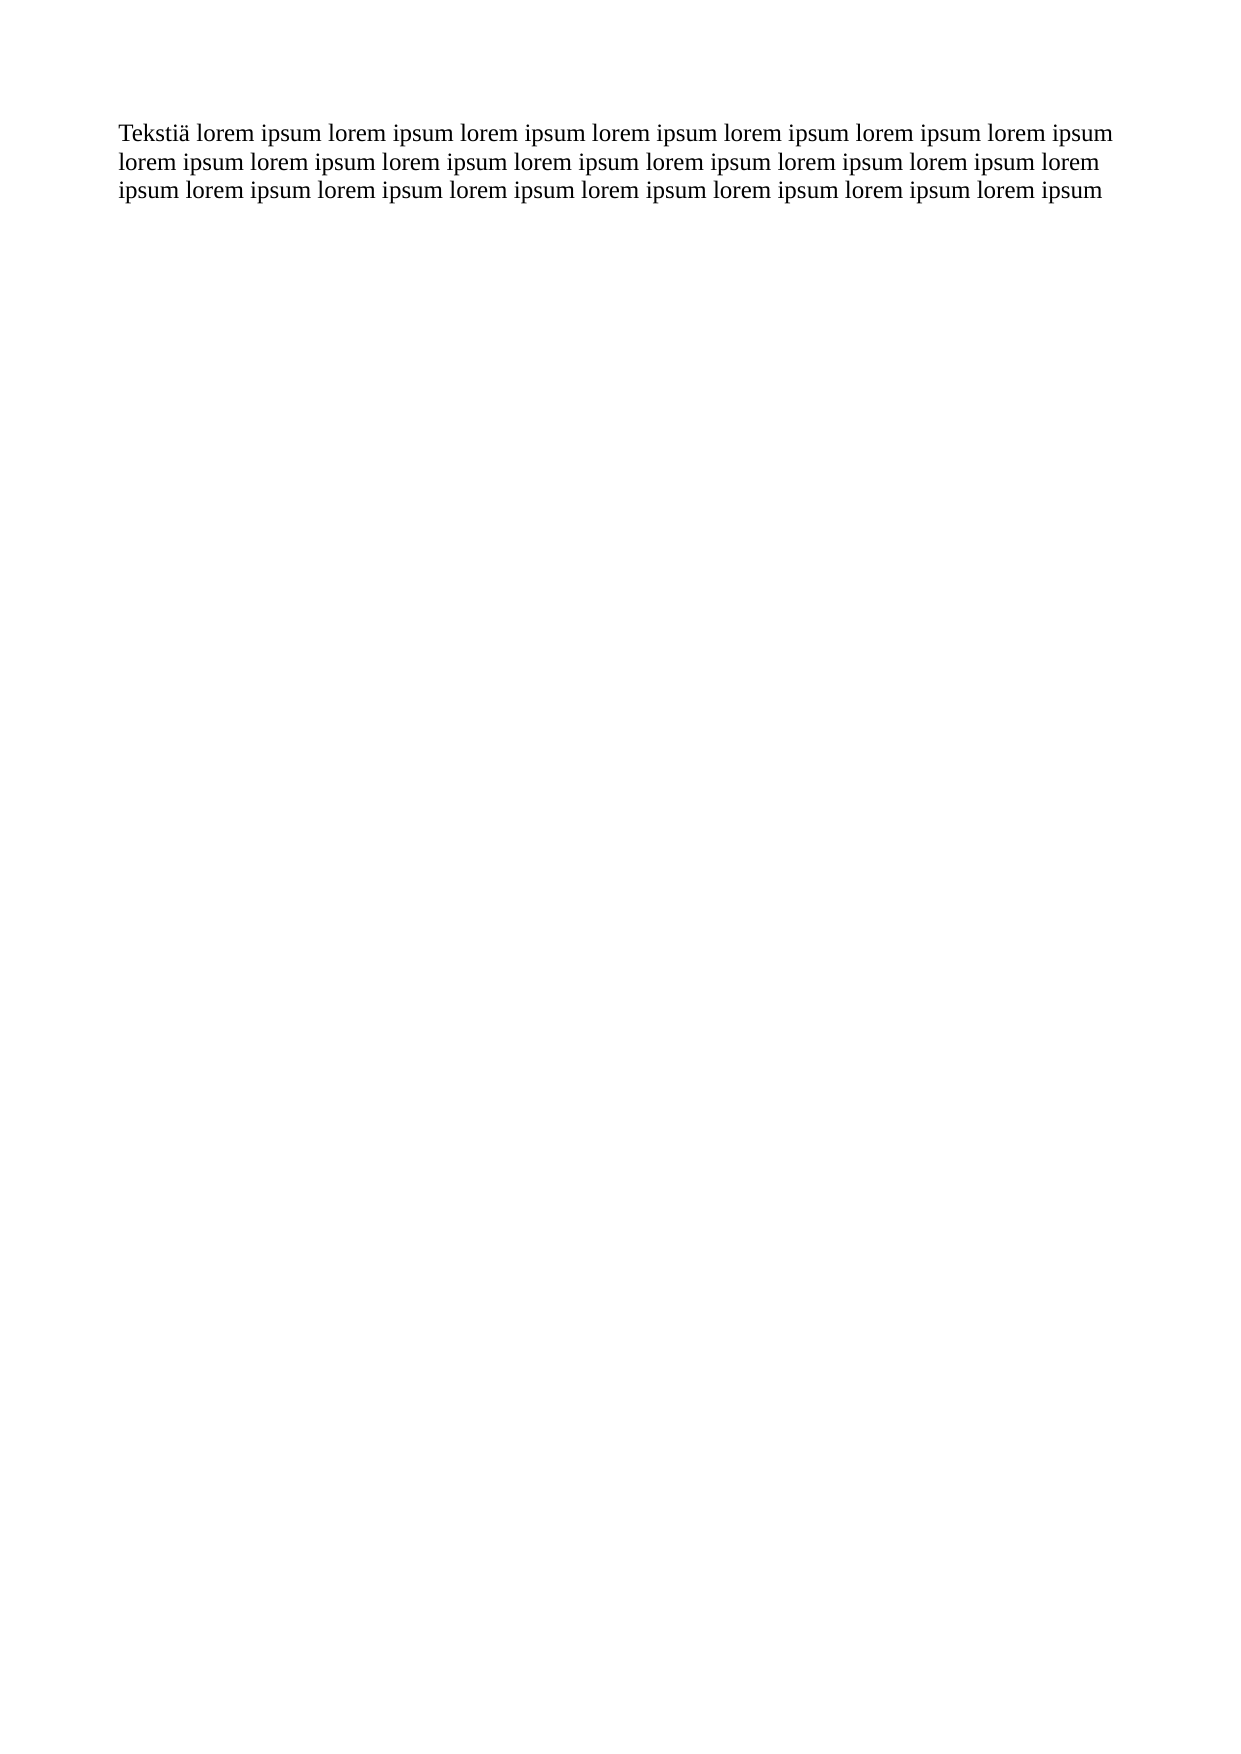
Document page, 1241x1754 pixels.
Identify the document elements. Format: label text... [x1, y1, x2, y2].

text Tekstiä lorem ipsum lorem ipsum lorem ipsum lorem ipsum lorem ipsum lorem ipsum lorem ipsum lorem ipsum lorem ipsum lorem ipsum lorem ipsum lorem ipsum lorem ipsum lorem ipsum lorem ipsum lorem ipsum lorem ipsum lorem ipsum lorem ipsum lorem ipsum lorem ipsum lorem ipsum [118, 118, 1122, 204]
